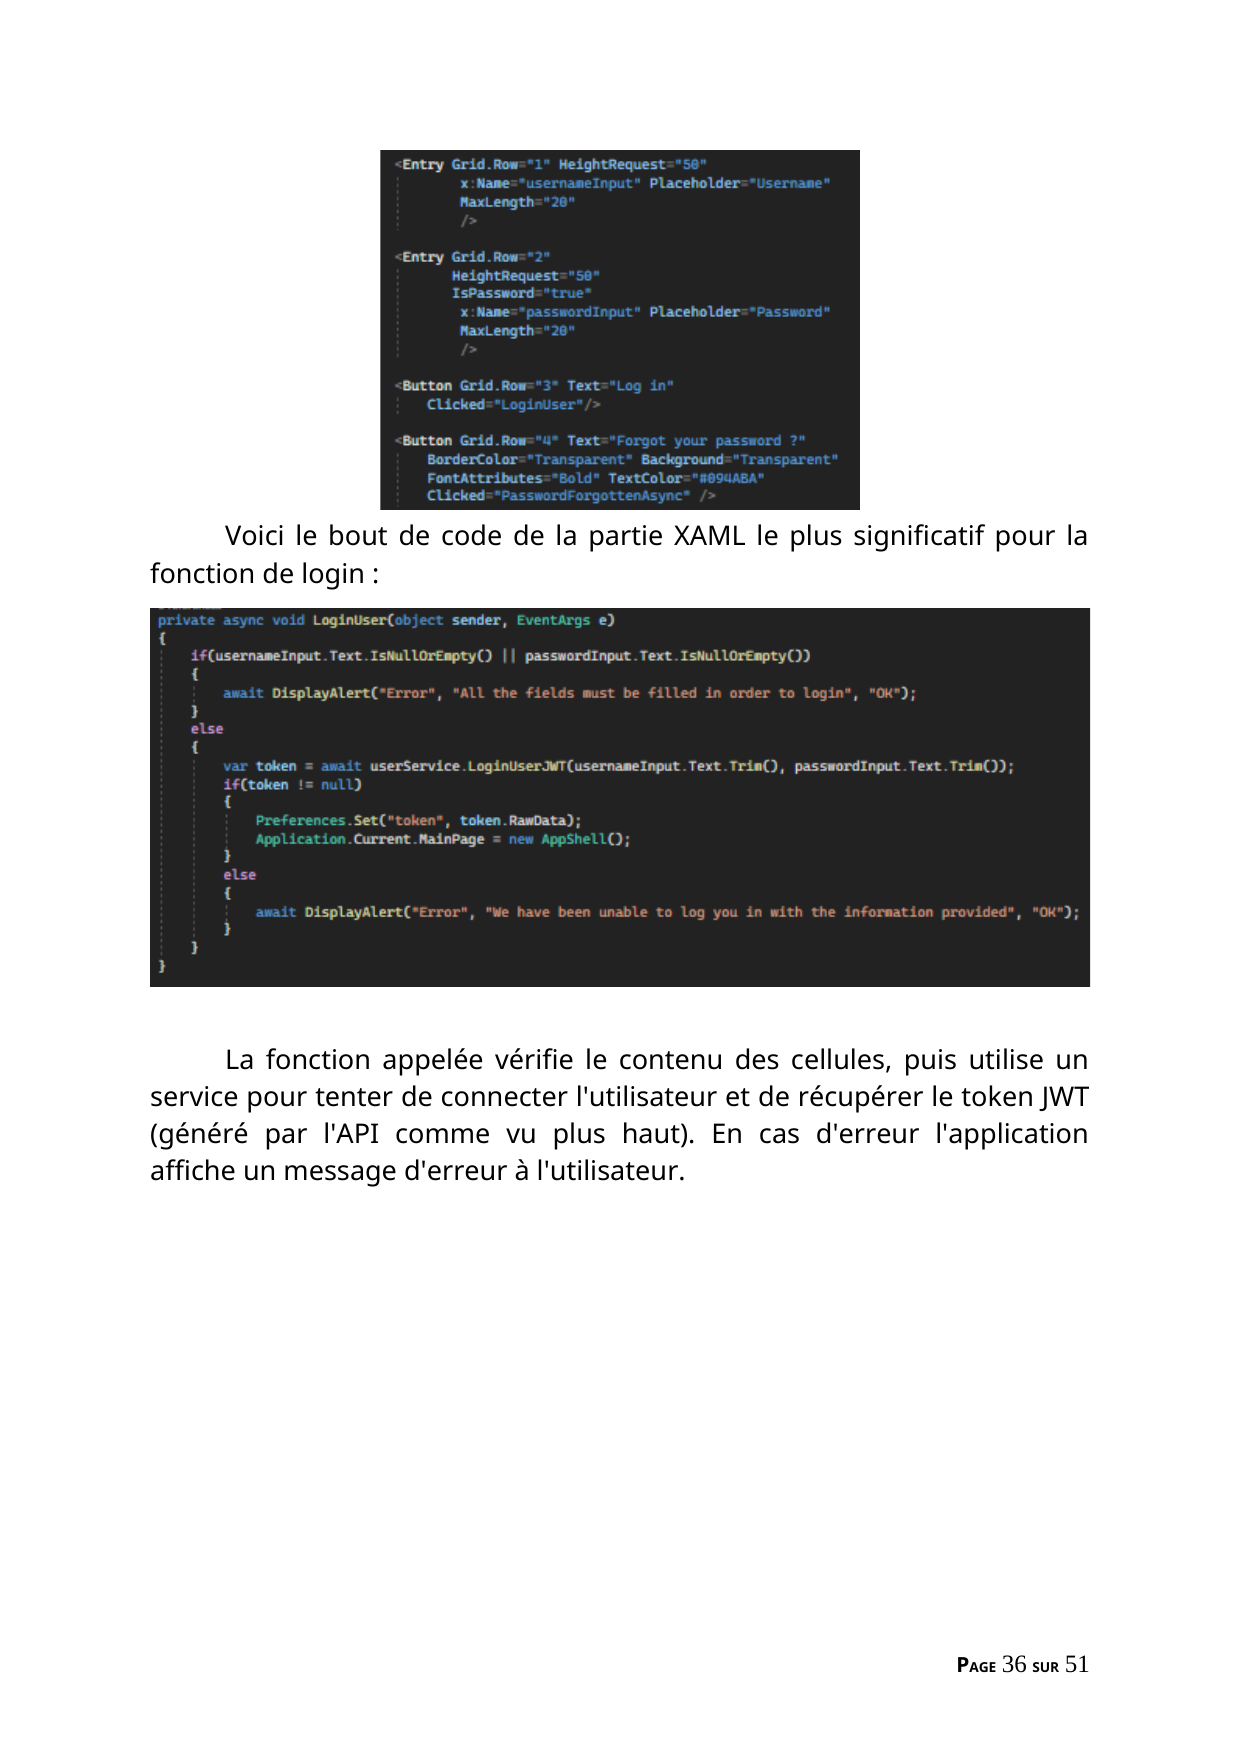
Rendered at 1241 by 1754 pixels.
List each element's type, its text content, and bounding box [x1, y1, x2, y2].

text La fonction appelée vérifie le contenu des cellules, puis utilise un service pour tenter de connecter l'utilisateur et de récupérer le token JWT (généré par l'API comme vu plus haut). En cas d'erreur l'application affiche un message d'erreur à l'utilisateur. [150, 1040, 1090, 1188]
picture [150, 608, 1091, 987]
picture [380, 150, 860, 510]
text Voici le bout de code de la partie XAML le plus significatif pour la fonction de login : [150, 150, 1090, 592]
